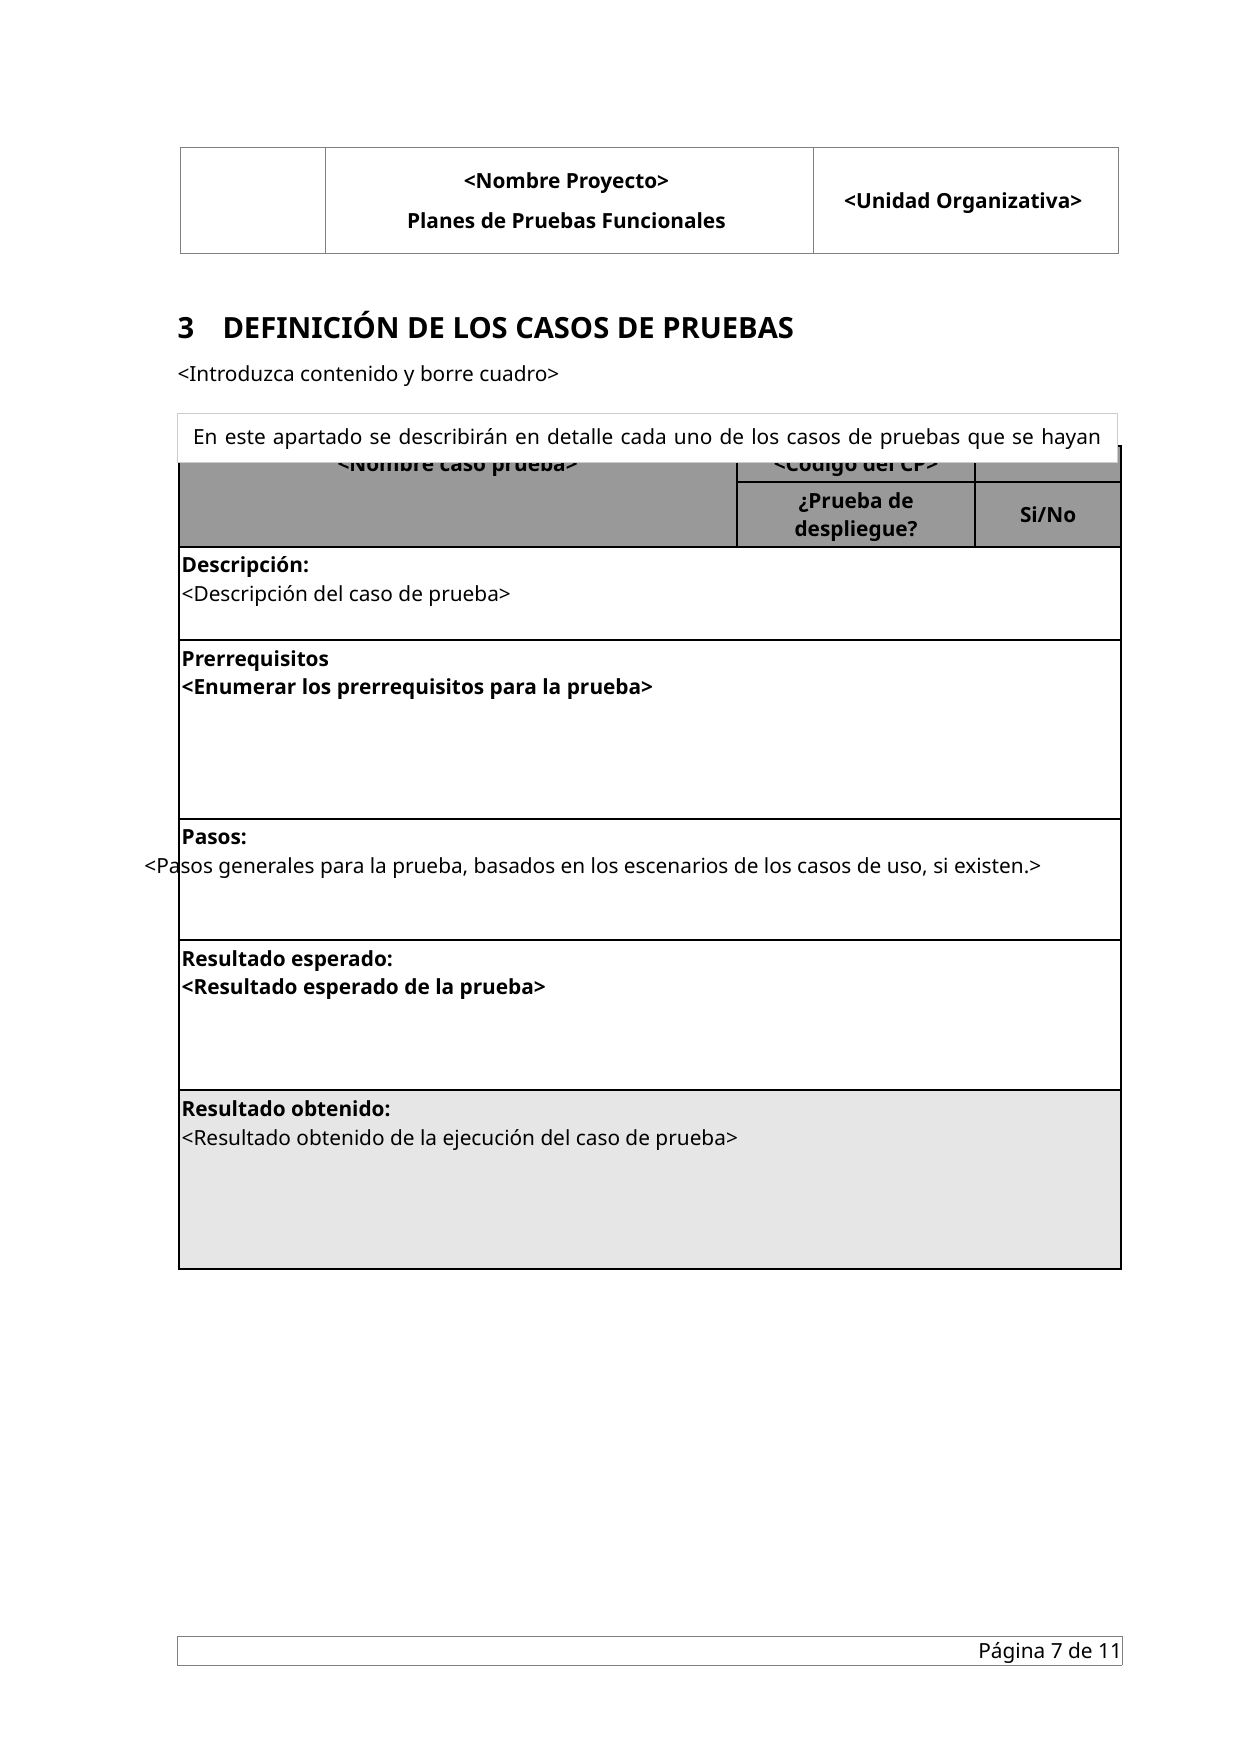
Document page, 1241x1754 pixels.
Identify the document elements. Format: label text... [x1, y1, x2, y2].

table_cell Descripción: <Descripción del caso de prueba> [180, 548, 1120, 639]
table_cell Si/No [976, 483, 1120, 546]
text <Introduzca contenido y borre cuadro> [177, 359, 1122, 388]
table_cell ¿Prueba de despliegue? [738, 483, 974, 546]
table_cell Resultado esperado: <Resultado esperado de la prueba> [180, 941, 1120, 1089]
table_cell Resultado obtenido: <Resultado obtenido de la ejecución del caso de prueba> [180, 1091, 1120, 1268]
table_header <Código del CP> [738, 463, 974, 481]
table_cell Pasos: <Pasos generales para la prueba, basados en los escenarios de los casos de uso, si existen.> [180, 820, 1120, 939]
table_header [976, 447, 1120, 481]
table_cell Prerrequisitos <Enumerar los prerrequisitos para la prueba> [180, 641, 1120, 817]
subtitle DEFINICIÓN DE LOS CASOS DE PRUEBAS [177, 307, 1122, 347]
text En este apartado se describirán en detalle cada uno de los casos de pruebas que se hayan identificado como necesarios para verificar la funcionalidad completa del sistema. Se deberá repetir una tabla por cada caso de prueba que se defina. Del conjunto de casos de pruebas definidos, deberán identificarse aquellos que formarán parte del conjunto de pruebas que deberán realizarse para asegurar el correcto despliegue de la aplicación. [193, 422, 1102, 453]
table_header <Nombre caso prueba> [180, 463, 736, 546]
